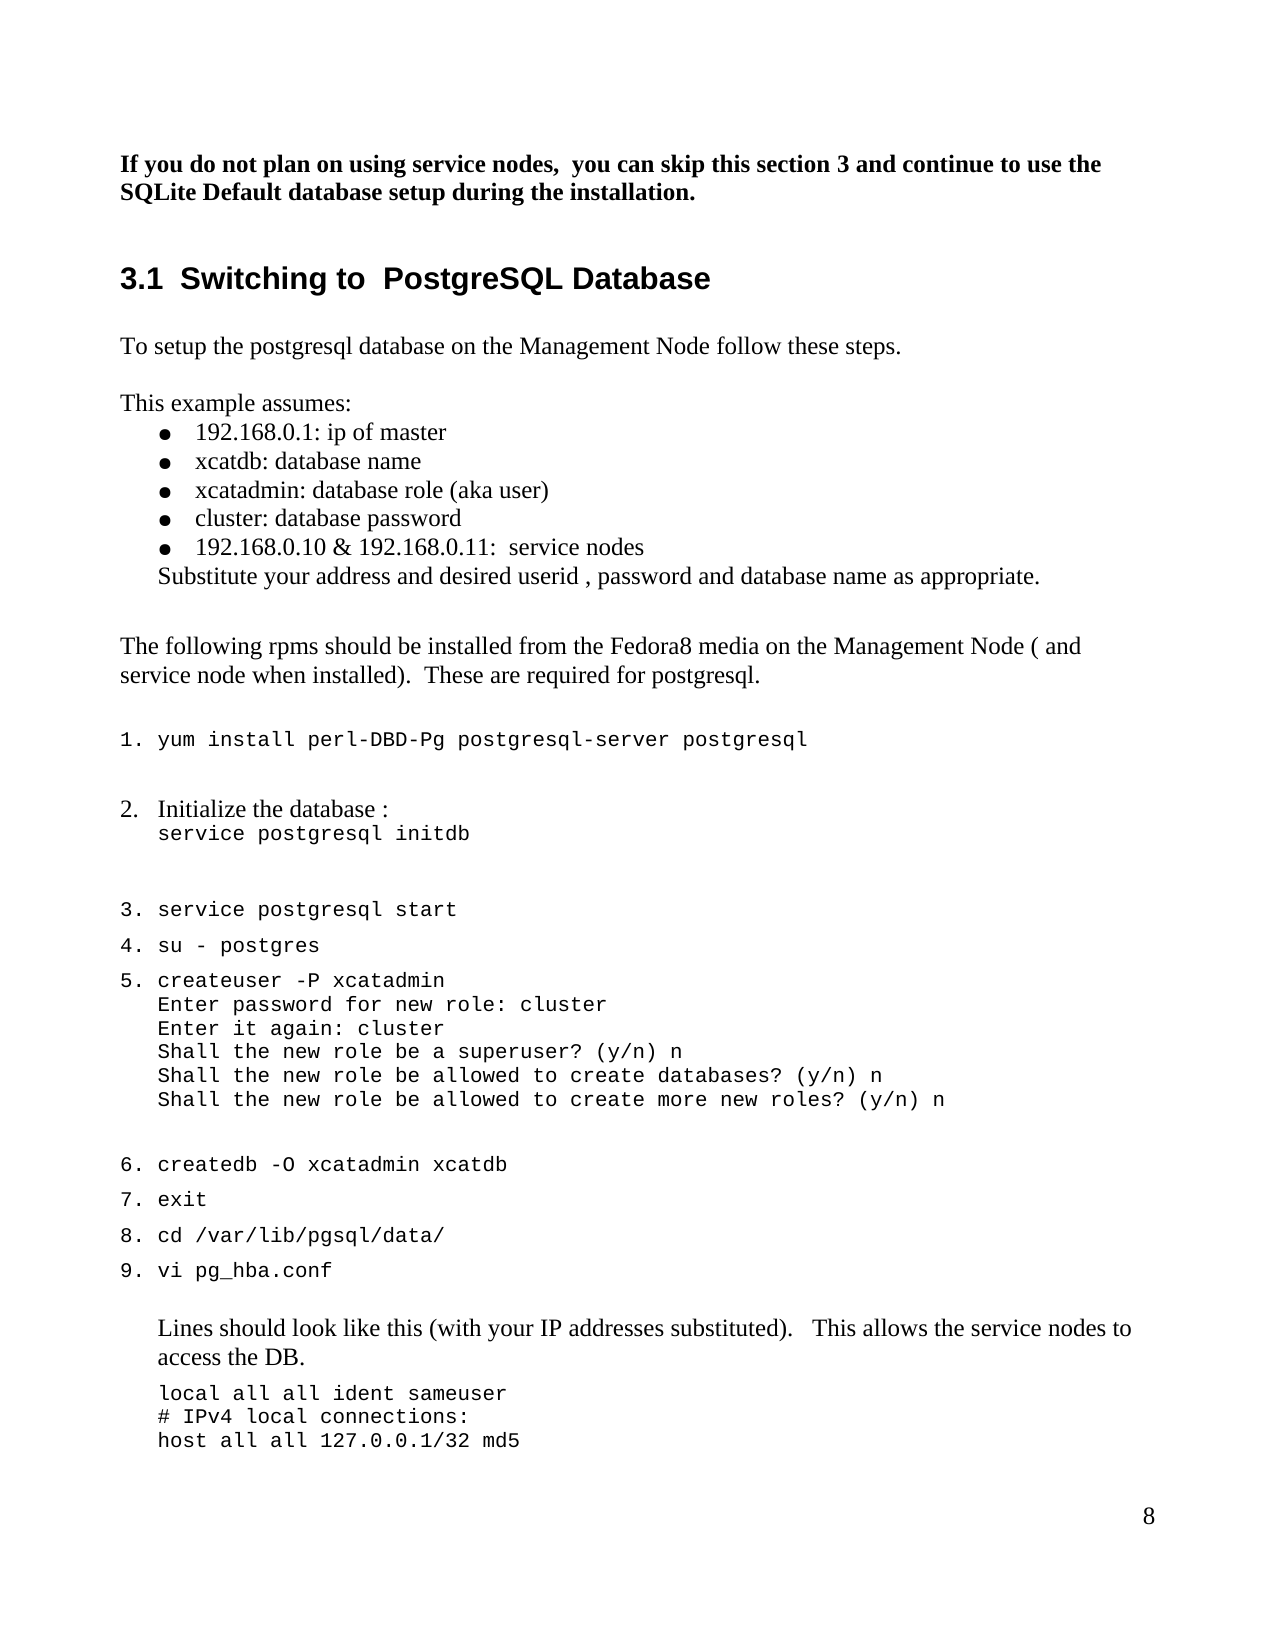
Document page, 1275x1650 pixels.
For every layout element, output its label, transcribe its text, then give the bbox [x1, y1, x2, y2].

text host all all 127.0.0.1/32 md5 [157, 1430, 1155, 1454]
list service postgresql start [120, 899, 1155, 923]
text local all all ident sameuser [157, 1383, 1155, 1406]
list vi pg_hba.conf [120, 1260, 1155, 1284]
list createdb -O xcatadmin xcatdb [120, 1153, 1155, 1177]
text Lines should look like this (with your IP addresses substituted). This allows the service nodes to access the DB. [157, 1284, 1155, 1370]
list yum install perl-DBD-Pg postgresql-server postgresql [120, 729, 1155, 753]
list cluster: database password [157, 503, 1155, 532]
text This example assumes: [120, 388, 1155, 417]
text To setup the postgresql database on the Management Node follow these steps. [120, 331, 1155, 360]
list xcatadmin: database role (aka user) [157, 475, 1155, 503]
list su - postgres [120, 935, 1155, 958]
text Substitute your address and desired userid , password and database name as appropriate. [157, 561, 1155, 590]
text The following rpms should be installed from the Fedora8 media on the Management Node ( and service node when installed). These are required for postgresql. [120, 631, 1155, 688]
list 192.168.0.10 & 192.168.0.11: service nodes [157, 532, 1155, 561]
text service postgresql initdb [157, 823, 1155, 846]
subtitle Switching to PostgreSQL Database [120, 260, 1155, 296]
text If you do not plan on using service nodes, you can skip this section 3 and continue to use the SQLite Default database setup during the installation. [120, 149, 1155, 206]
list exit [120, 1189, 1155, 1213]
list 192.168.0.1: ip of master [157, 417, 1155, 446]
list xcatdb: database name [157, 446, 1155, 475]
text # IPv4 local connections: [157, 1406, 1155, 1430]
list cd /var/lib/pgsql/data/ [120, 1225, 1155, 1248]
list Initialize the database : [120, 794, 1155, 823]
list createuser -P xcatadmin Enter password for new role: cluster Enter it again: cluster Shall the new role be a superuser? (y/n) n Shall the new role be allowed to create databases? (y/n) n Shall the new role be allowed to create more new roles? (y/n) n [120, 970, 1155, 1112]
